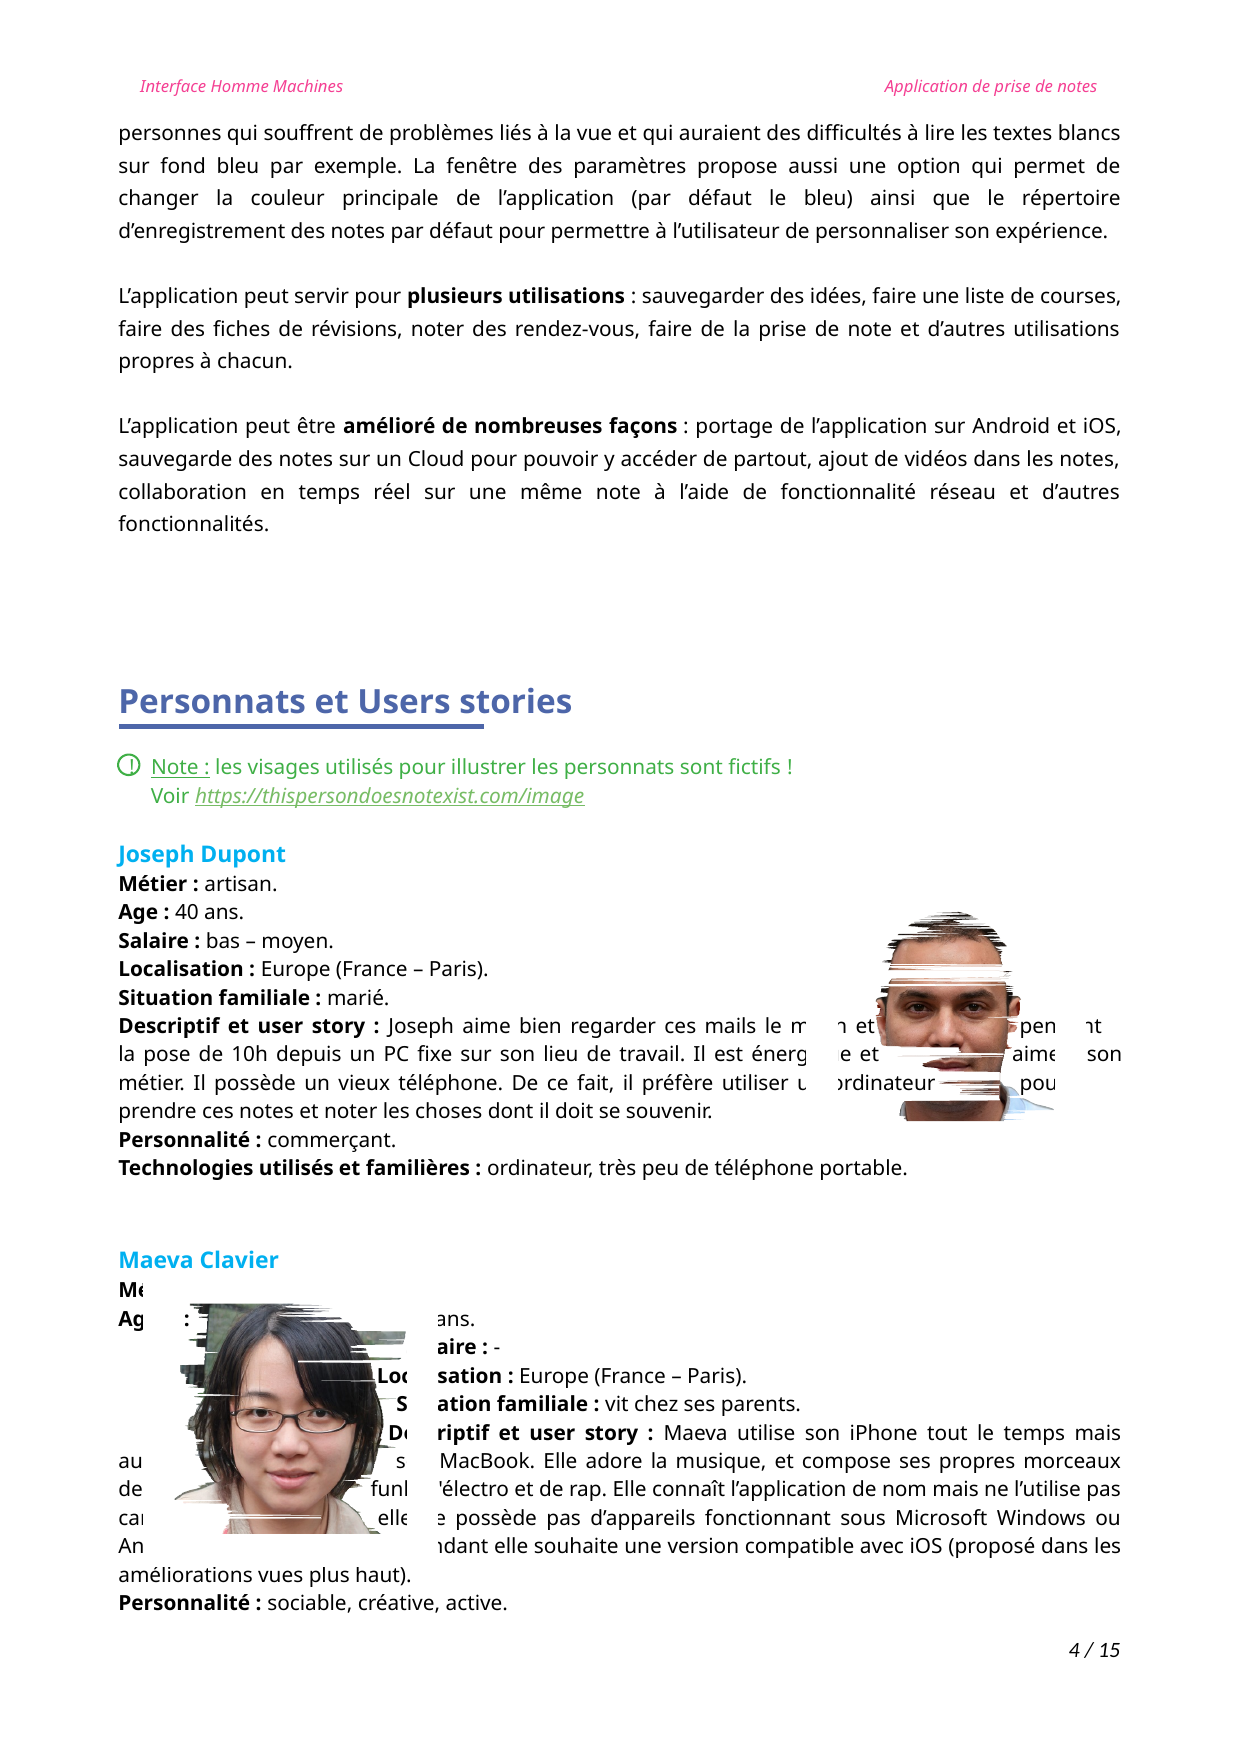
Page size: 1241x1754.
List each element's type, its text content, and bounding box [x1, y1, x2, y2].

text [838, 905, 1055, 926]
text Localisation : Europe (France – Paris). [174, 1361, 204, 1389]
text Age : 20 ans. [438, 1304, 1122, 1332]
text [918, 954, 1055, 983]
text Age : 20 ans. [118, 1304, 143, 1332]
text Personnats et Users stories [118, 678, 1122, 724]
text [838, 983, 935, 1011]
text L’application peut être amélioré de nombreuses façons : portage de l’application sur Android et iOS, sauvegarde des notes sur un Cloud pour pouvoir y accéder de partout, ajout de vidéos dans les notes, collaboration en temps réel sur une même note à l’aide de fonctionnalité réseau et d’autres fonctionnalités. [118, 412, 1122, 538]
text Joseph Dupont [118, 838, 1122, 869]
text [838, 954, 1006, 983]
text [986, 926, 1055, 954]
text Métier : étudiante. [118, 1276, 143, 1304]
text Technologies utilisés et familières : ordinateur, très peu de téléphone portable. [118, 1153, 1122, 1182]
text Personnalité : sociable, créative, active. [118, 1588, 1122, 1617]
text Localisation : Europe (France – Paris). [438, 1361, 1122, 1389]
text [1086, 954, 1122, 983]
text Maeva Clavier [118, 1244, 1122, 1276]
text Métier : artisan. [118, 869, 1122, 897]
text Situation familiale : marié. [118, 983, 806, 1011]
text [838, 926, 931, 954]
text Localisation : Europe (France – Paris). [118, 954, 806, 983]
text Situation familiale : vit chez ses parents. [174, 1389, 206, 1418]
text Localisation : Europe (France – Paris). [299, 1361, 407, 1389]
text [1086, 897, 1122, 926]
text Situation familiale : vit chez ses parents. [438, 1389, 1122, 1418]
text Métier : étudiante. [438, 1276, 1122, 1304]
text [1007, 983, 1055, 1011]
text Age : 40 ans. [118, 897, 806, 926]
text Salaire : bas – moyen. [118, 926, 806, 954]
text Age : 20 ans. [174, 1304, 207, 1332]
text Age : 20 ans. [286, 1304, 407, 1332]
text Salaire : - [118, 1332, 143, 1361]
text Salaire : - [174, 1332, 212, 1361]
text Salaire : - [438, 1332, 1122, 1361]
text [1086, 983, 1122, 1011]
text personnes qui souffrent de problèmes liés à la vue et qui auraient des difficultés à lire les textes blancs sur fond bleu par exemple. La fenêtre des paramètres propose aussi une option qui permet de changer la couleur principale de l’application (par défaut le bleu) ainsi que le répertoire d’enregistrement des notes par défaut pour permettre à l’utilisateur de personnaliser son expérience. [118, 118, 1122, 244]
text Descriptif et user story : Maeva utilise son iPhone tout le temps mais aussi son MacBook. Elle adore la musique, et compose ses propres morceaux de funk, d'électro et de rap. Elle connaît l’application de nom mais ne l’utilise pas car elle ne possède pas d’appareils fonctionnant sous Microsoft Windows ou Android. Cependant elle souhaite une version compatible avec iOS (proposé dans les améliorations vues plus haut). [118, 1418, 1122, 1588]
text [1086, 1125, 1122, 1153]
text [1086, 926, 1122, 954]
text Descriptif et user story : Joseph aime bien regarder ces mails le matin et pendant la pose de 10h depuis un PC fixe sur son lieu de travail. Il est énergique et aime son métier. Il possède un vieux téléphone. De ce fait, il préfère utiliser un ordinateur pour prendre ces notes et noter les choses dont il doit se souvenir. [118, 1011, 806, 1125]
text ! Note : les visages utilisés pour illustrer les personnats sont fictifs ! Voir https://thispersondoesnotexist.com/image [118, 752, 1122, 809]
text Salaire : - [352, 1332, 407, 1361]
text Descriptif et user story : Joseph aime bien regarder ces mails le matin et pendant la pose de 10h depuis un PC fixe sur son lieu de travail. Il est énergique et aime son métier. Il possède un vieux téléphone. De ce fait, il préfère utiliser un ordinateur pour prendre ces notes et noter les choses dont il doit se souvenir. [838, 1011, 1055, 1123]
text Personnalité : commerçant. [118, 1125, 806, 1153]
text L’application peut servir pour plusieurs utilisations : sauvegarder des idées, faire une liste de courses, faire des fiches de révisions, noter des rendez-vous, faire de la prise de note et d’autres utilisations propres à chacun. [118, 281, 1122, 375]
